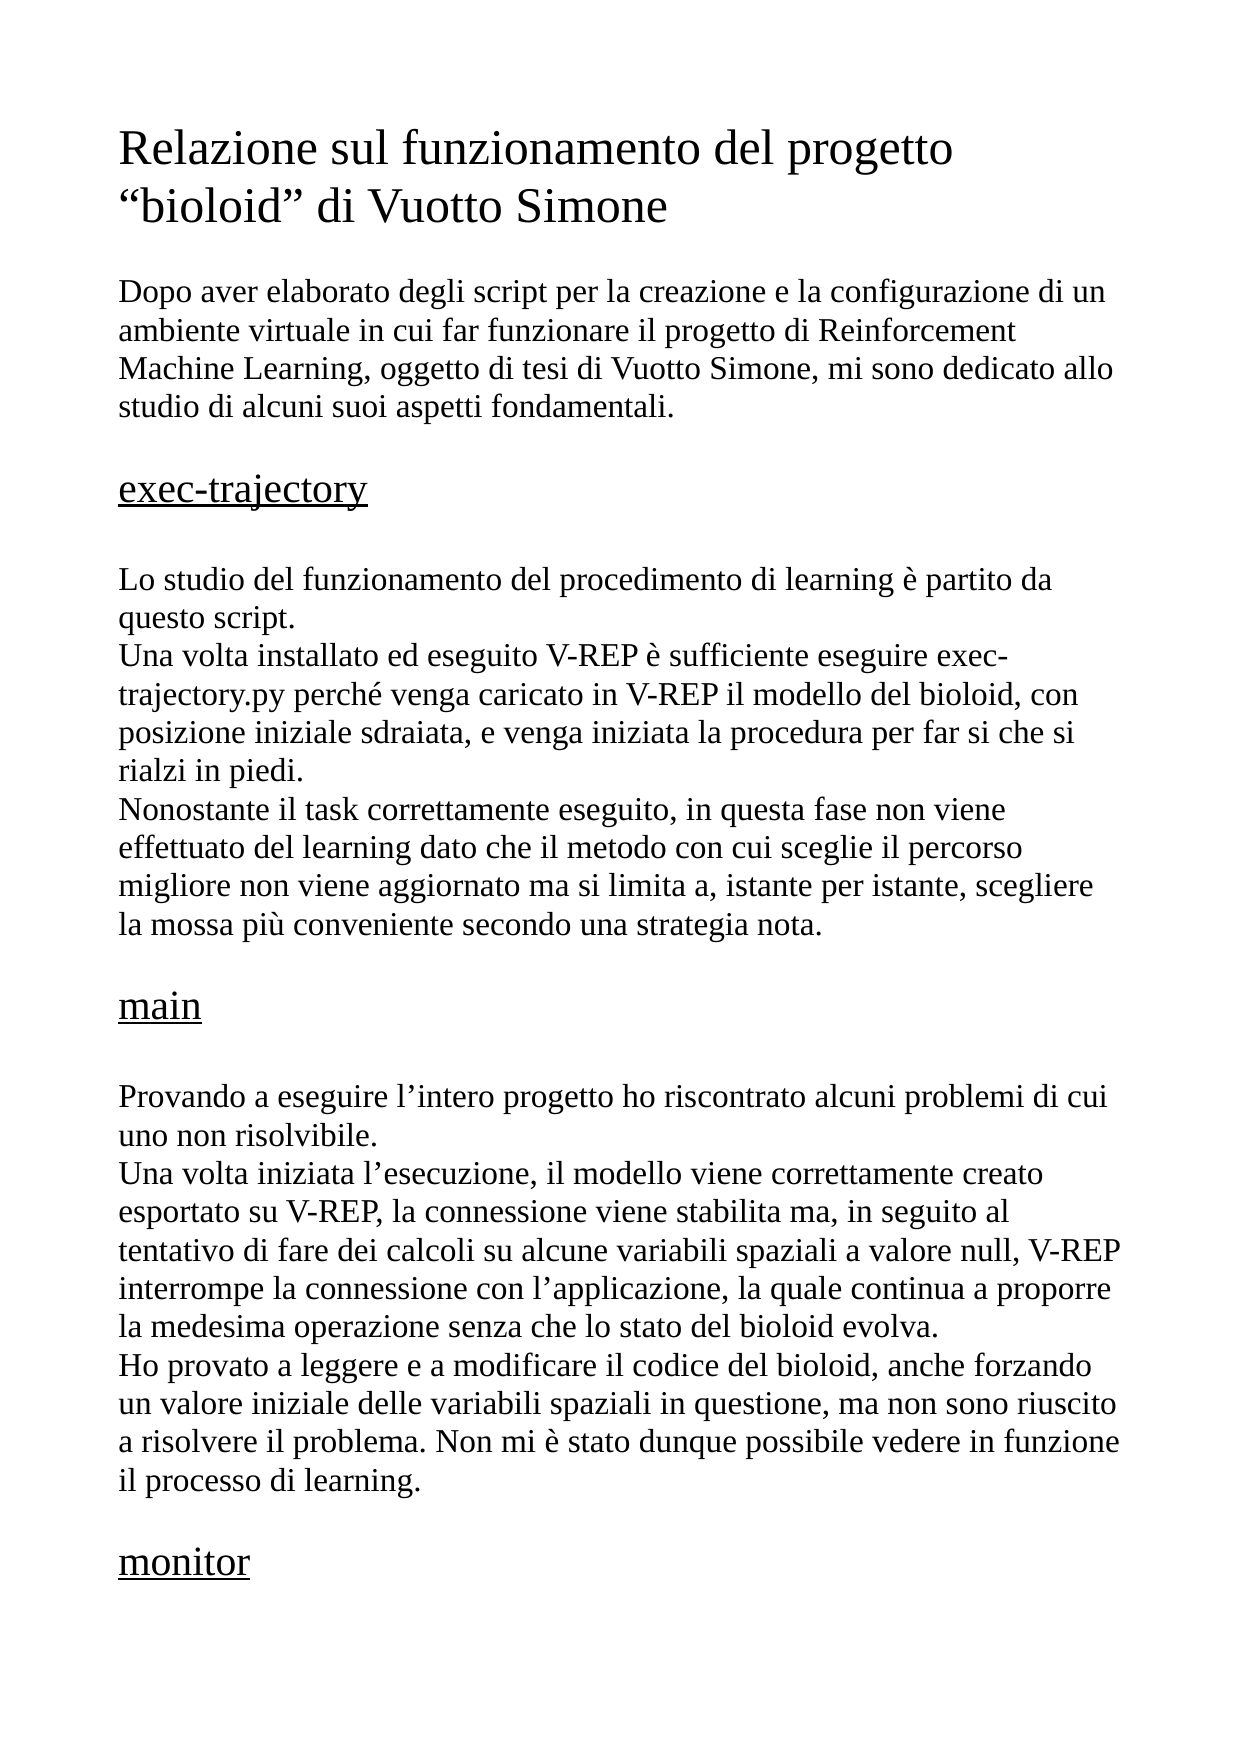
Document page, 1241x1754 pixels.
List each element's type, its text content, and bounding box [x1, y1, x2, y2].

text Relazione sul funzionamento del progetto “bioloid” di Vuotto Simone [118, 118, 1122, 233]
text Nonostante il task correttamente eseguito, in questa fase non viene effettuato del learning dato che il metodo con cui sceglie il percorso migliore non viene aggiornato ma si limita a, istante per istante, scegliere la mossa più conveniente secondo una strategia nota. [118, 789, 1122, 942]
text monitor [118, 1536, 1122, 1584]
text Provando a eseguire l’intero progetto ho riscontrato alcuni problemi di cui uno non risolvibile. [118, 1076, 1122, 1153]
text Una volta iniziata l’esecuzione, il modello viene correttamente creato esportato su V-REP, la connessione viene stabilita ma, in seguito al tentativo di fare dei calcoli su alcune variabili spaziali a valore null, V-REP interrompe la connessione con l’applicazione, la quale continua a proporre la medesima operazione senza che lo stato del bioloid evolva. [118, 1153, 1122, 1345]
text Lo studio del funzionamento del procedimento di learning è partito da questo script. [118, 559, 1122, 636]
text exec-trajectory [118, 463, 1122, 511]
text Dopo aver elaborato degli script per la creazione e la configurazione di un ambiente virtuale in cui far funzionare il progetto di Reinforcement Machine Learning, oggetto di tesi di Vuotto Simone, mi sono dedicato allo studio di alcuni suoi aspetti fondamentali. [118, 271, 1122, 425]
text Ho provato a leggere e a modificare il codice del bioloid, anche forzando un valore iniziale delle variabili spaziali in questione, ma non sono riuscito a risolvere il problema. Non mi è stato dunque possibile vedere in funzione il processo di learning. [118, 1345, 1122, 1498]
text Una volta installato ed eseguito V-REP è sufficiente eseguire exec-trajectory.py perché venga caricato in V-REP il modello del bioloid, con posizione iniziale sdraiata, e venga iniziata la procedura per far si che si rialzi in piedi. [118, 636, 1122, 789]
text main [118, 981, 1122, 1028]
